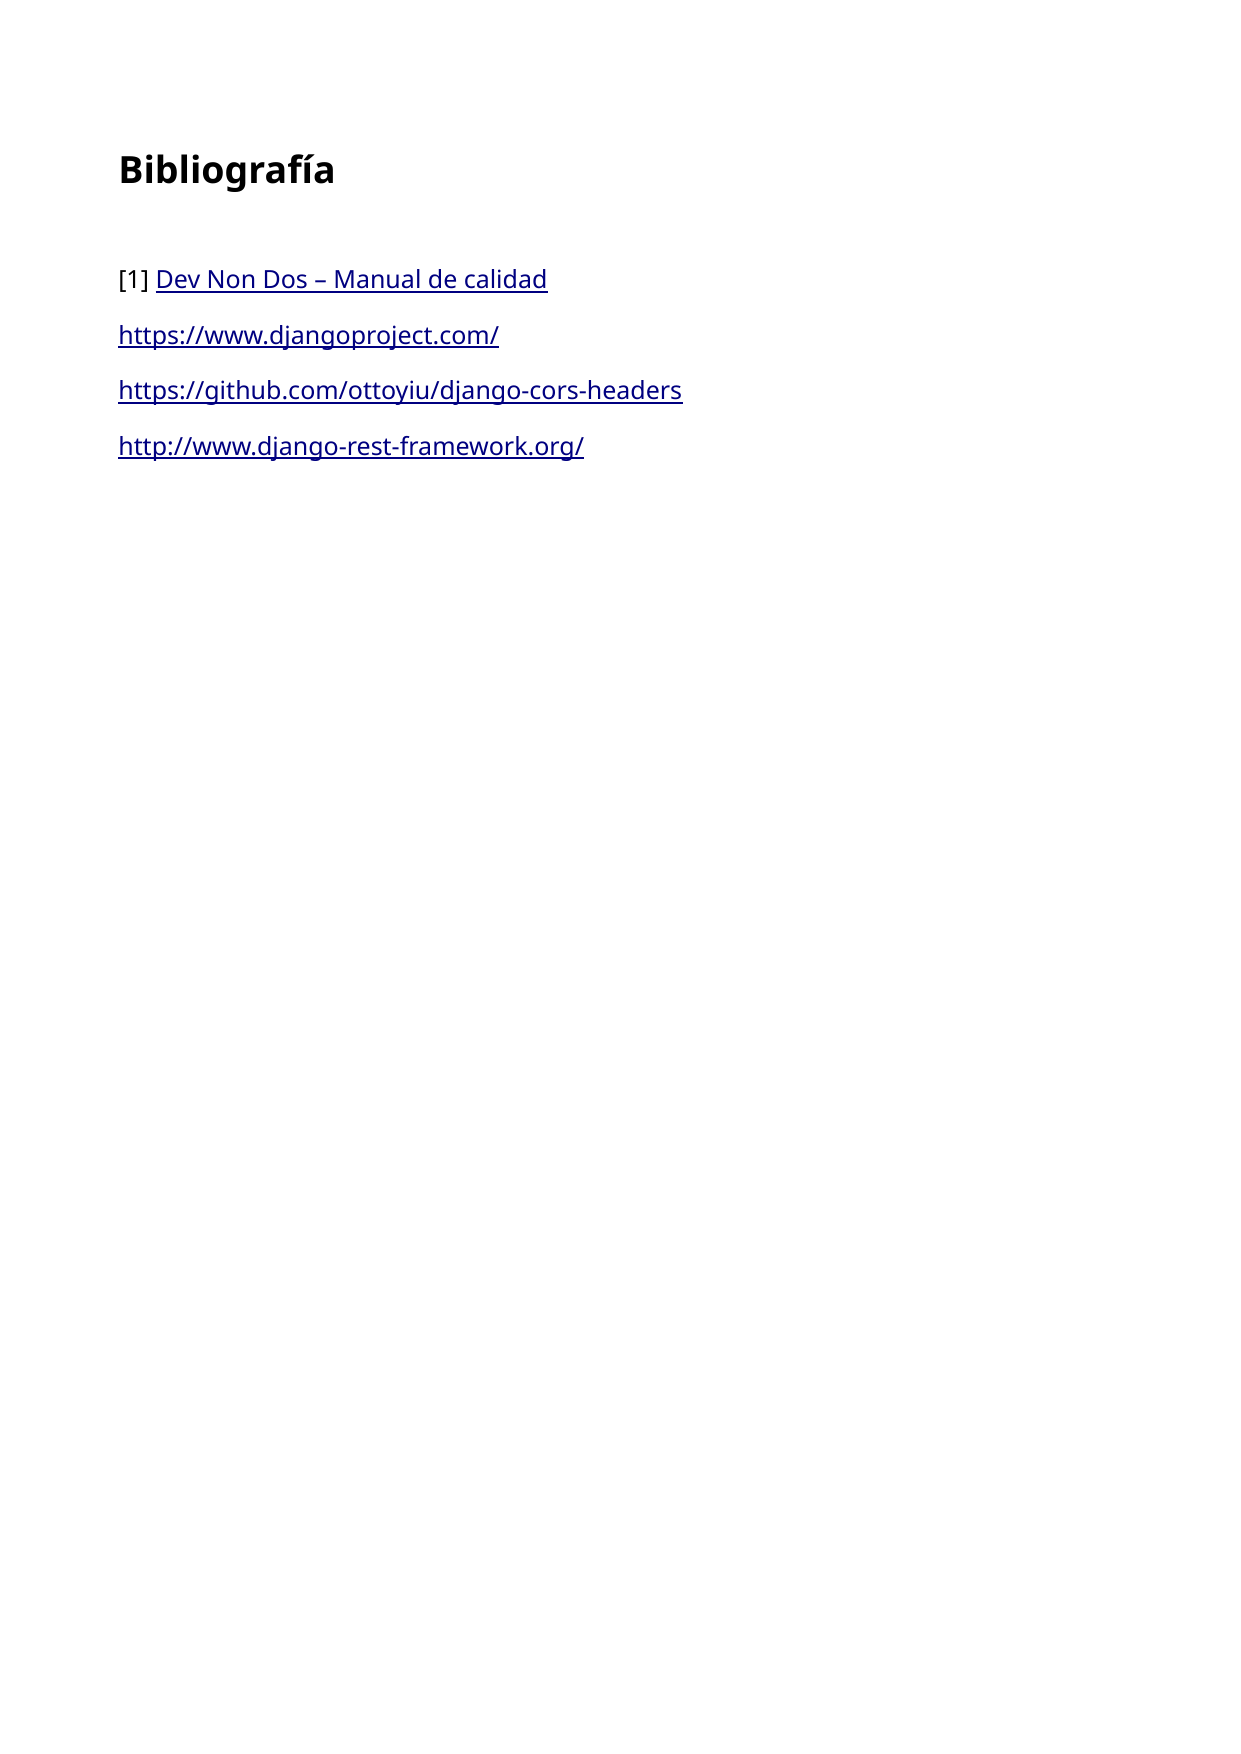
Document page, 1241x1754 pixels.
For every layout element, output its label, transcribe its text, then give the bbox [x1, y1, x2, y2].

text [1] Dev Non Dos – Manual de calidad [118, 262, 1122, 296]
text http://www.django-rest-framework.org/ [118, 428, 1122, 462]
text https://www.djangoproject.com/ [118, 317, 1122, 352]
text https://github.com/ottoyiu/django-cors-headers [118, 373, 1122, 407]
subtitle Bibliografía [118, 143, 1122, 194]
